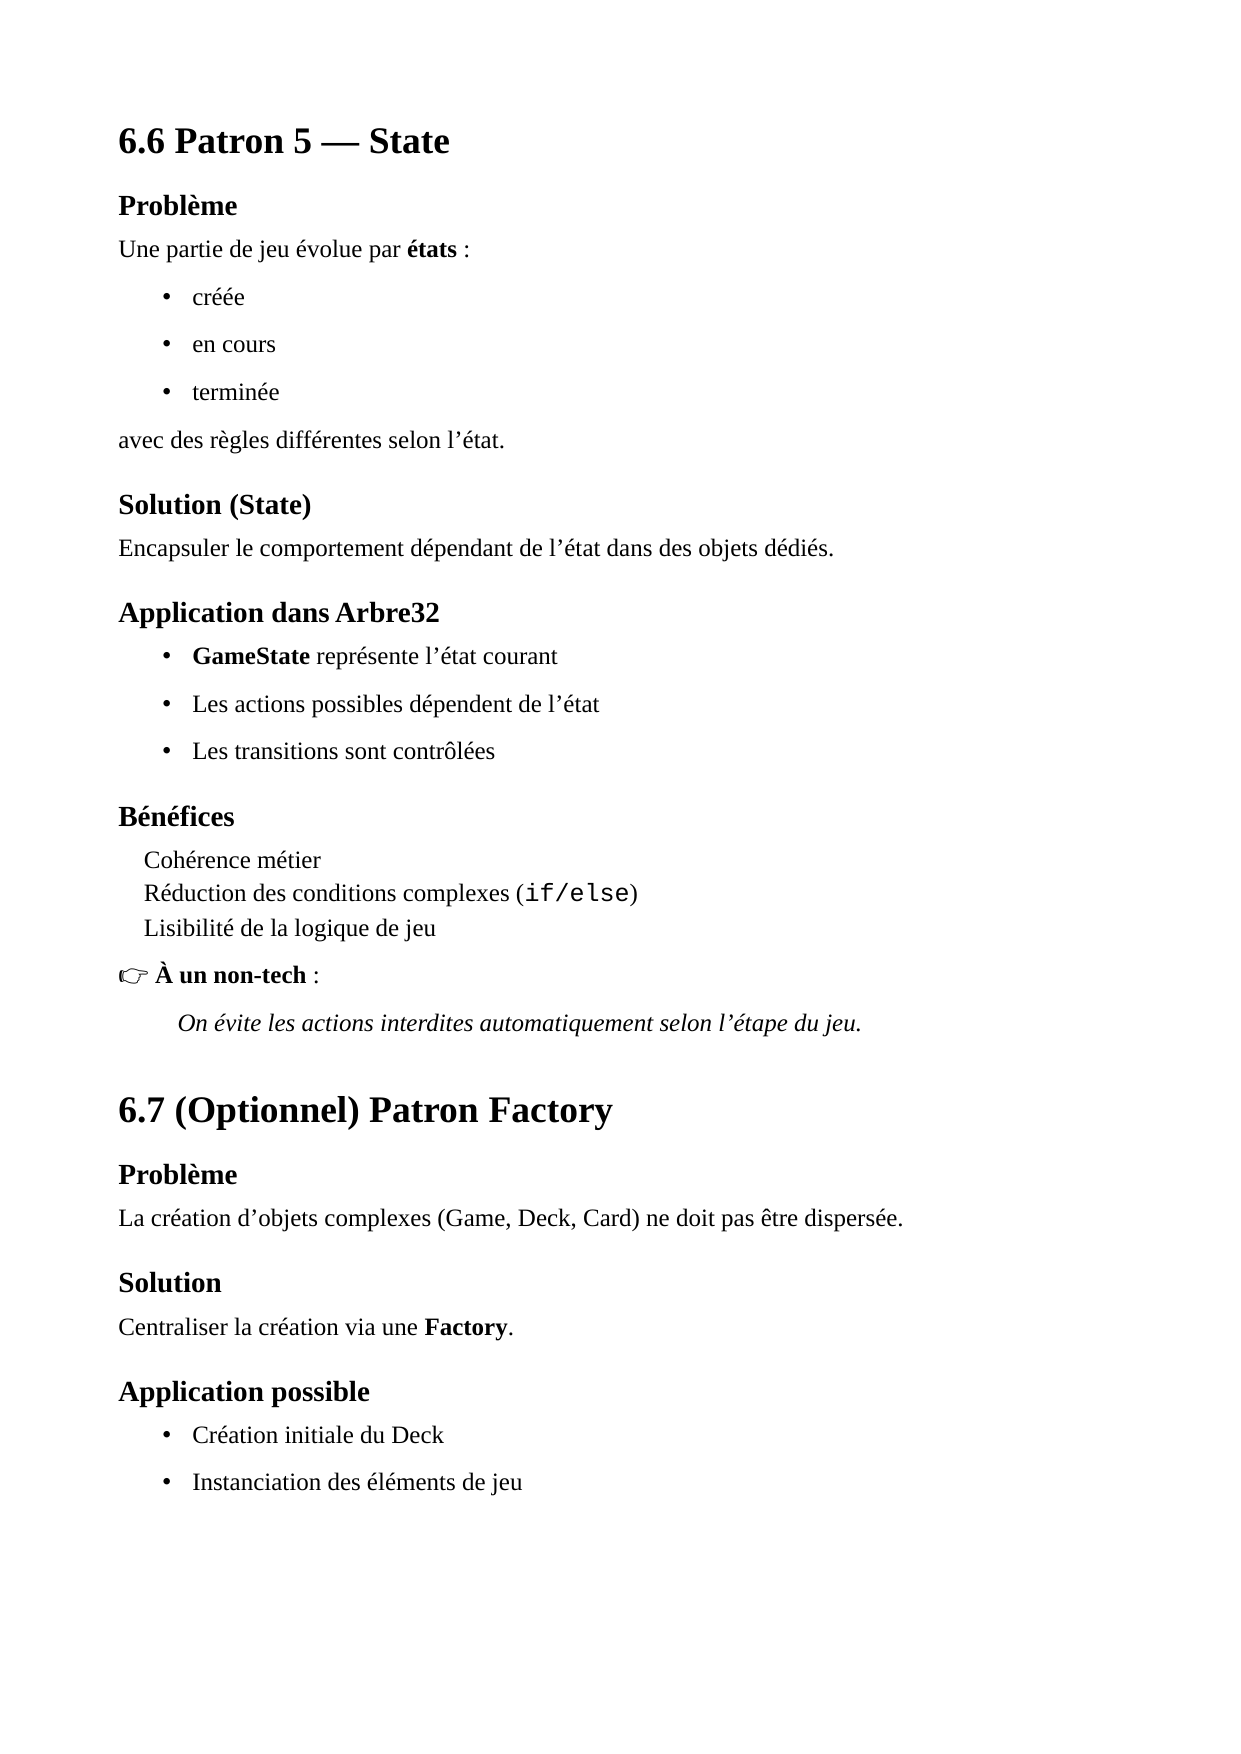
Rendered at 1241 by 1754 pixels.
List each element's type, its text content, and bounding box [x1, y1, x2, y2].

list GameState représente l’état courant [162, 641, 1122, 670]
text Centraliser la création via une Factory. [118, 1312, 1122, 1340]
subtitle Bénéfices [118, 799, 1122, 832]
list Les transitions sont contrôlées [162, 736, 1122, 765]
list créée [162, 282, 1122, 311]
list Les actions possibles dépendent de l’état [162, 689, 1122, 718]
text 👉 À un non-tech : [118, 960, 1122, 989]
text Encapsuler le comportement dépendant de l’état dans des objets dédiés. [118, 533, 1122, 562]
text La création d’objets complexes (Game, Deck, Card) ne doit pas être dispersée. [118, 1203, 1122, 1232]
text ✅ Cohérence métier ✅ Réduction des conditions complexes (if/else) ✅ Lisibilité de la logique de jeu [118, 845, 1122, 942]
subtitle Problème [118, 1157, 1122, 1191]
list Instanciation des éléments de jeu [162, 1467, 1122, 1496]
subtitle 6.6 Patron 5 — State [118, 118, 1122, 161]
subtitle Application possible [118, 1374, 1122, 1407]
list en cours [162, 329, 1122, 358]
subtitle Application dans Arbre32 [118, 595, 1122, 629]
list Création initiale du Deck [162, 1420, 1122, 1448]
subtitle Solution (State) [118, 487, 1122, 521]
subtitle Problème [118, 188, 1122, 222]
subtitle Solution [118, 1266, 1122, 1299]
text Une partie de jeu évolue par états : [118, 234, 1122, 263]
subtitle 6.7 (Optionnel) Patron Factory [118, 1087, 1122, 1130]
text On évite les actions interdites automatiquement selon l’étape du jeu. [177, 1008, 1063, 1037]
text avec des règles différentes selon l’état. [118, 425, 1122, 453]
list terminée [162, 377, 1122, 406]
